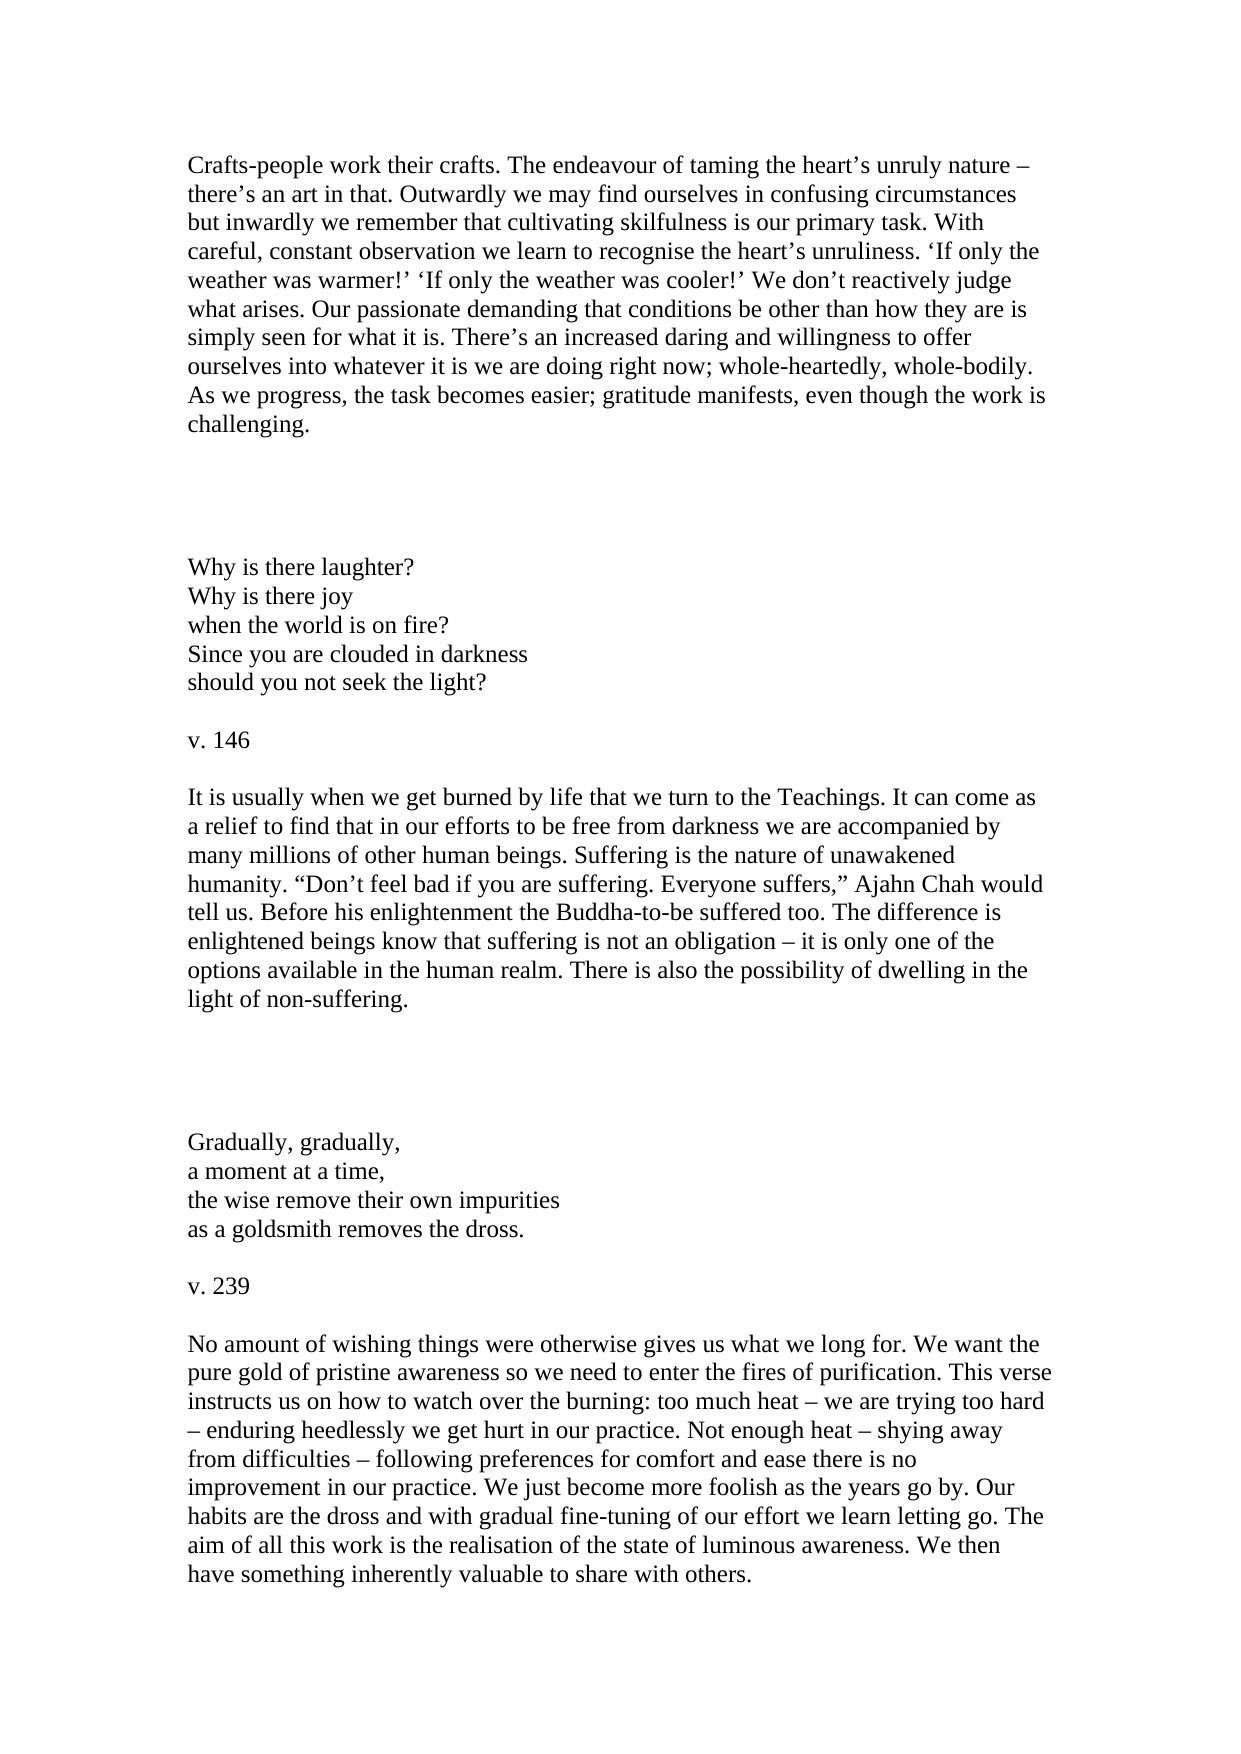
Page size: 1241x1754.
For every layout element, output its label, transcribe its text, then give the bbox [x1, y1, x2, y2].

text Why is there laughter? [187, 552, 1053, 581]
text when the world is on fire? [187, 610, 1053, 639]
text Crafts-people work their crafts. The endeavour of taming the heart’s unruly nature – there’s an art in that. Outwardly we may find ourselves in confusing circumstances but inwardly we remember that cultivating skilfulness is our primary task. With careful, constant observation we learn to recognise the heart’s unruliness. ‘If only the weather was warmer!’ ‘If only the weather was cooler!’ We don’t reactively judge what arises. Our passionate demanding that conditions be other than how they are is simply seen for what it is. There’s an increased daring and willingness to offer ourselves into whatever it is we are doing right now; whole-heartedly, whole-bodily. As we progress, the task becomes easier; gratitude manifests, even though the work is challenging. [187, 150, 1053, 437]
text should you not seek the light? [187, 667, 1053, 696]
text v. 239 [187, 1271, 1053, 1300]
text It is usually when we get burned by life that we turn to the Teachings. It can come as a relief to find that in our efforts to be free from darkness we are accompanied by many millions of other human beings. Suffering is the nature of unawakened humanity. “Don’t feel bad if you are suffering. Everyone suffers,” Ajahn Chah would tell us. Before his enlightenment the Buddha-to-be suffered too. The difference is enlightened beings know that suffering is not an obligation – it is only one of the options available in the human realm. There is also the possibility of dwelling in the light of non-suffering. [187, 782, 1053, 1012]
text the wise remove their own impurities [187, 1185, 1053, 1214]
text No amount of wishing things were otherwise gives us what we long for. We want the pure gold of pristine awareness so we need to enter the fires of purification. This verse instructs us on how to watch over the burning: too much heat – we are trying too hard – enduring heedlessly we get hurt in our practice. Not enough heat – shying away from difficulties – following preferences for comfort and ease there is no improvement in our practice. We just become more foolish as the years go by. Our habits are the dross and with gradual fine-tuning of our effort we learn letting go. The aim of all this work is the realisation of the state of luminous awareness. We then have something inherently valuable to share with others. [187, 1329, 1053, 1587]
text v. 146 [187, 725, 1053, 754]
text Gradually, gradually, [187, 1127, 1053, 1156]
text Why is there joy [187, 581, 1053, 610]
text as a goldsmith removes the dross. [187, 1214, 1053, 1242]
text a moment at a time, [187, 1156, 1053, 1185]
text Since you are clouded in darkness [187, 639, 1053, 667]
